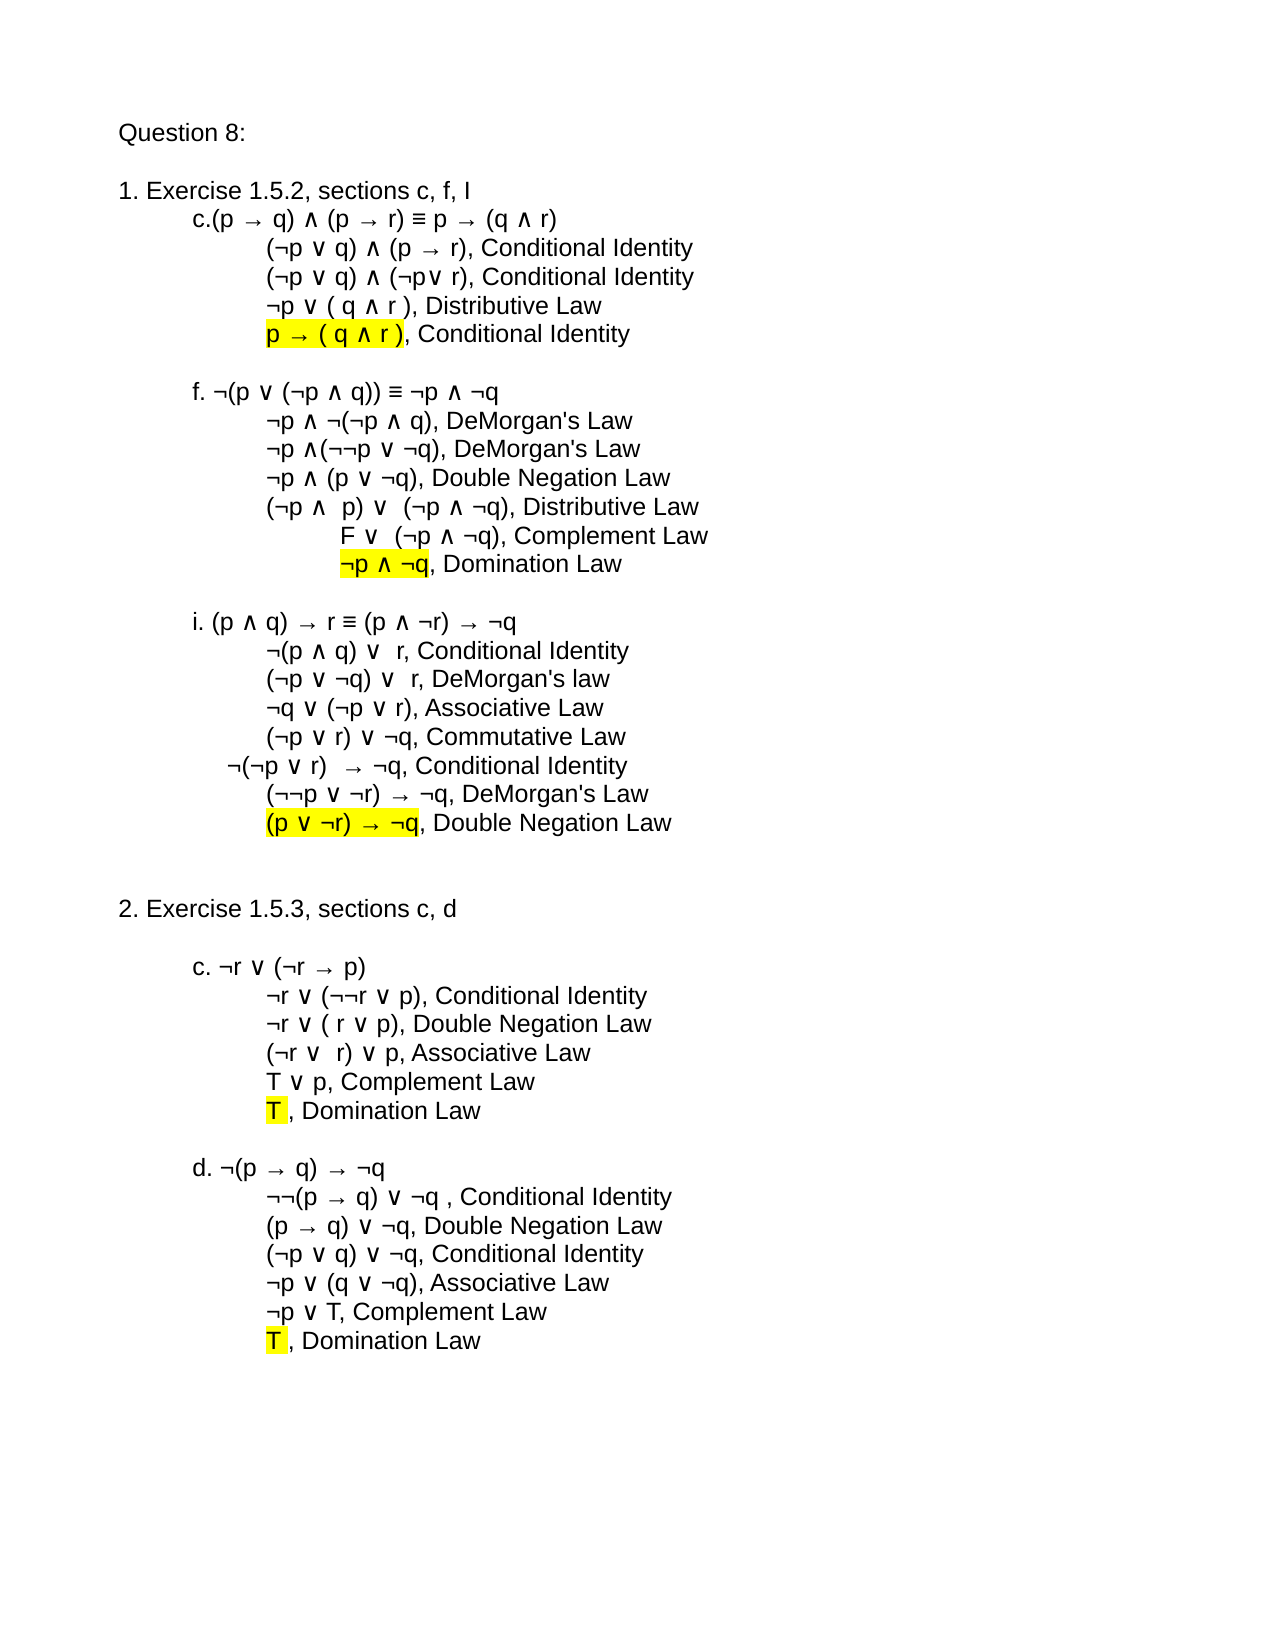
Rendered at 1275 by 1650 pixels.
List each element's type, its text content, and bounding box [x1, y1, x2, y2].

text ¬(p ∧ q) ∨ r, Conditional Identity [118, 636, 1157, 664]
text ¬¬(p → q) ∨ ¬q , Conditional Identity [118, 1182, 1157, 1211]
text ¬p ∧ ¬q, Domination Law [118, 549, 1157, 578]
text ¬p ∧ (p ∨ ¬q), Double Negation Law [118, 463, 1157, 492]
text ¬r ∨ (¬¬r ∨ p), Conditional Identity [118, 981, 1157, 1009]
text ¬p ∨ T, Complement Law [118, 1297, 1157, 1326]
text 1. Exercise 1.5.2, sections c, f, I [118, 176, 1157, 204]
text d. ¬(p → q) → ¬q [118, 1153, 1157, 1182]
text (¬p ∨ q) ∧ (¬p∨ r), Conditional Identity [118, 262, 1157, 291]
text T , Domination Law [118, 1326, 1157, 1354]
text T , Domination Law [118, 1096, 1157, 1124]
text (p → q) ∨ ¬q, Double Negation Law [118, 1211, 1157, 1239]
text ¬p ∧(¬¬p ∨ ¬q), DeMorgan's Law [118, 434, 1157, 463]
text ¬p ∨ ( q ∧ r ), Distributive Law [118, 291, 1157, 319]
text F ∨ (¬p ∧ ¬q), Complement Law [118, 521, 1157, 549]
text p → ( q ∧ r ), Conditional Identity [118, 319, 1157, 348]
text c. ¬r ∨ (¬r → p) [118, 952, 1157, 981]
text ¬r ∨ ( r ∨ p), Double Negation Law [118, 1009, 1157, 1038]
text i. (p ∧ q) → r ≡ (p ∧ ¬r) → ¬q [118, 607, 1157, 636]
text T ∨ p, Complement Law [118, 1067, 1157, 1096]
text (p ∨ ¬r) → ¬q, Double Negation Law [118, 808, 1157, 837]
text (¬p ∧ p) ∨ (¬p ∧ ¬q), Distributive Law [118, 492, 1157, 521]
text 2. Exercise 1.5.3, sections c, d [118, 894, 1157, 923]
text (¬p ∨ ¬q) ∨ r, DeMorgan's law [118, 664, 1157, 693]
text ¬p ∨ (q ∨ ¬q), Associative Law [118, 1268, 1157, 1297]
text ¬p ∧ ¬(¬p ∧ q), DeMorgan's Law [118, 406, 1157, 434]
text (¬¬p ∨ ¬r) → ¬q, DeMorgan's Law [118, 779, 1157, 808]
text (¬p ∨ r) ∨ ¬q, Commutative Law [118, 722, 1157, 751]
text c.(p → q) ∧ (p → r) ≡ p → (q ∧ r) [118, 204, 1157, 233]
text ¬(¬p ∨ r) → ¬q, Conditional Identity [118, 751, 1157, 779]
text f. ¬(p ∨ (¬p ∧ q)) ≡ ¬p ∧ ¬q [118, 377, 1157, 406]
text (¬r ∨ r) ∨ p, Associative Law [118, 1038, 1157, 1067]
text ¬q ∨ (¬p ∨ r), Associative Law [118, 693, 1157, 722]
text Question 8: [118, 118, 1157, 147]
text (¬p ∨ q) ∨ ¬q, Conditional Identity [118, 1239, 1157, 1268]
text (¬p ∨ q) ∧ (p → r), Conditional Identity [118, 233, 1157, 262]
